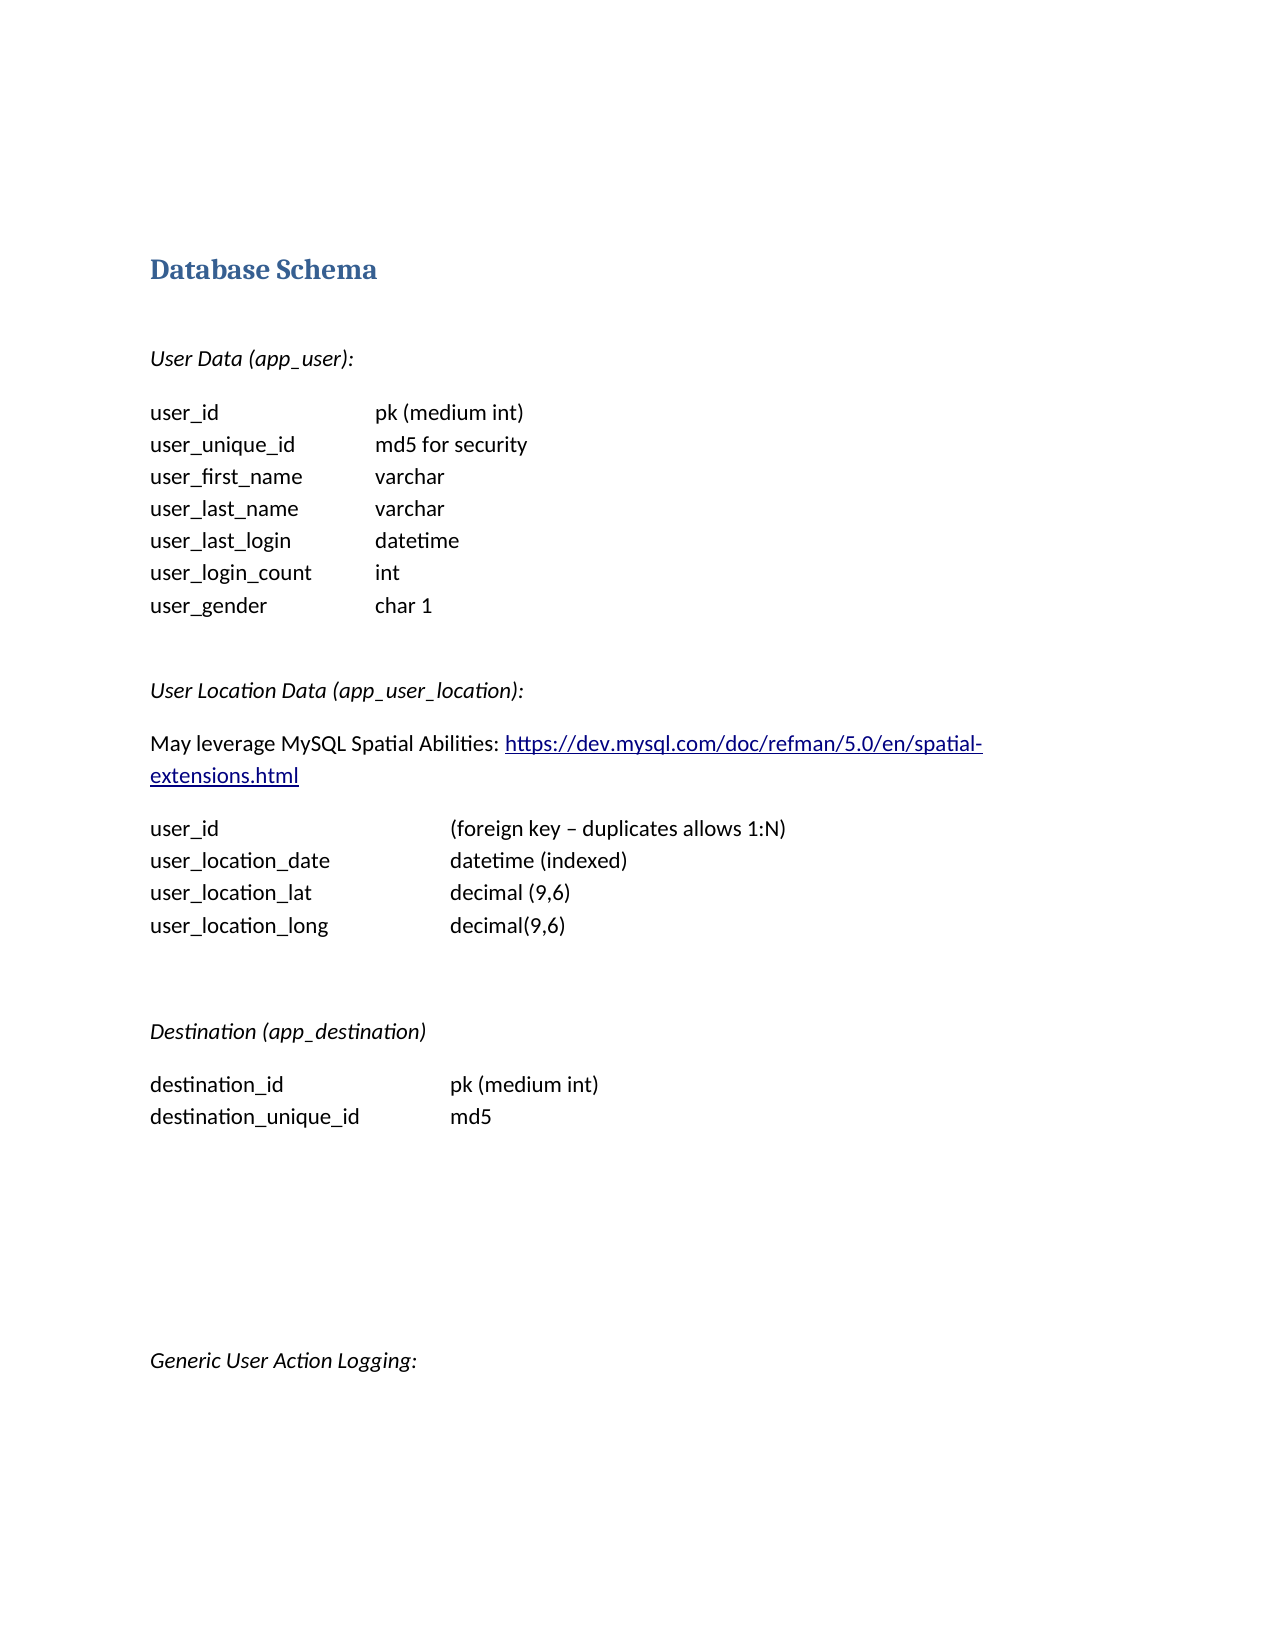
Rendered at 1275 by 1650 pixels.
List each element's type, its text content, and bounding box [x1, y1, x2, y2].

text user_id pk (medium int) user_unique_id md5 for security user_first_name varchar user_last_name varchar user_last_login datetime user_login_count int user_gender char 1 [150, 398, 1125, 651]
text user_id (foreign key – duplicates allows 1:N) user_location_date datetime (indexed) user_location_lat decimal (9,6) user_location_long decimal(9,6) [150, 814, 1125, 939]
text User Data (app_user): [150, 344, 1125, 373]
text Generic User Action Logging: [150, 1346, 1125, 1374]
subtitle Database Schema [150, 253, 1125, 287]
text User Location Data (app_user_location): [150, 676, 1125, 704]
text destination_id pk (medium int) destination_unique_id md5 [150, 1070, 1125, 1162]
text Destination (app_destination) [150, 1017, 1125, 1045]
text May leverage MySQL Spatial Abilities: https://dev.mysql.com/doc/refman/5.0/en/spatial-extensions.html [150, 729, 1125, 789]
